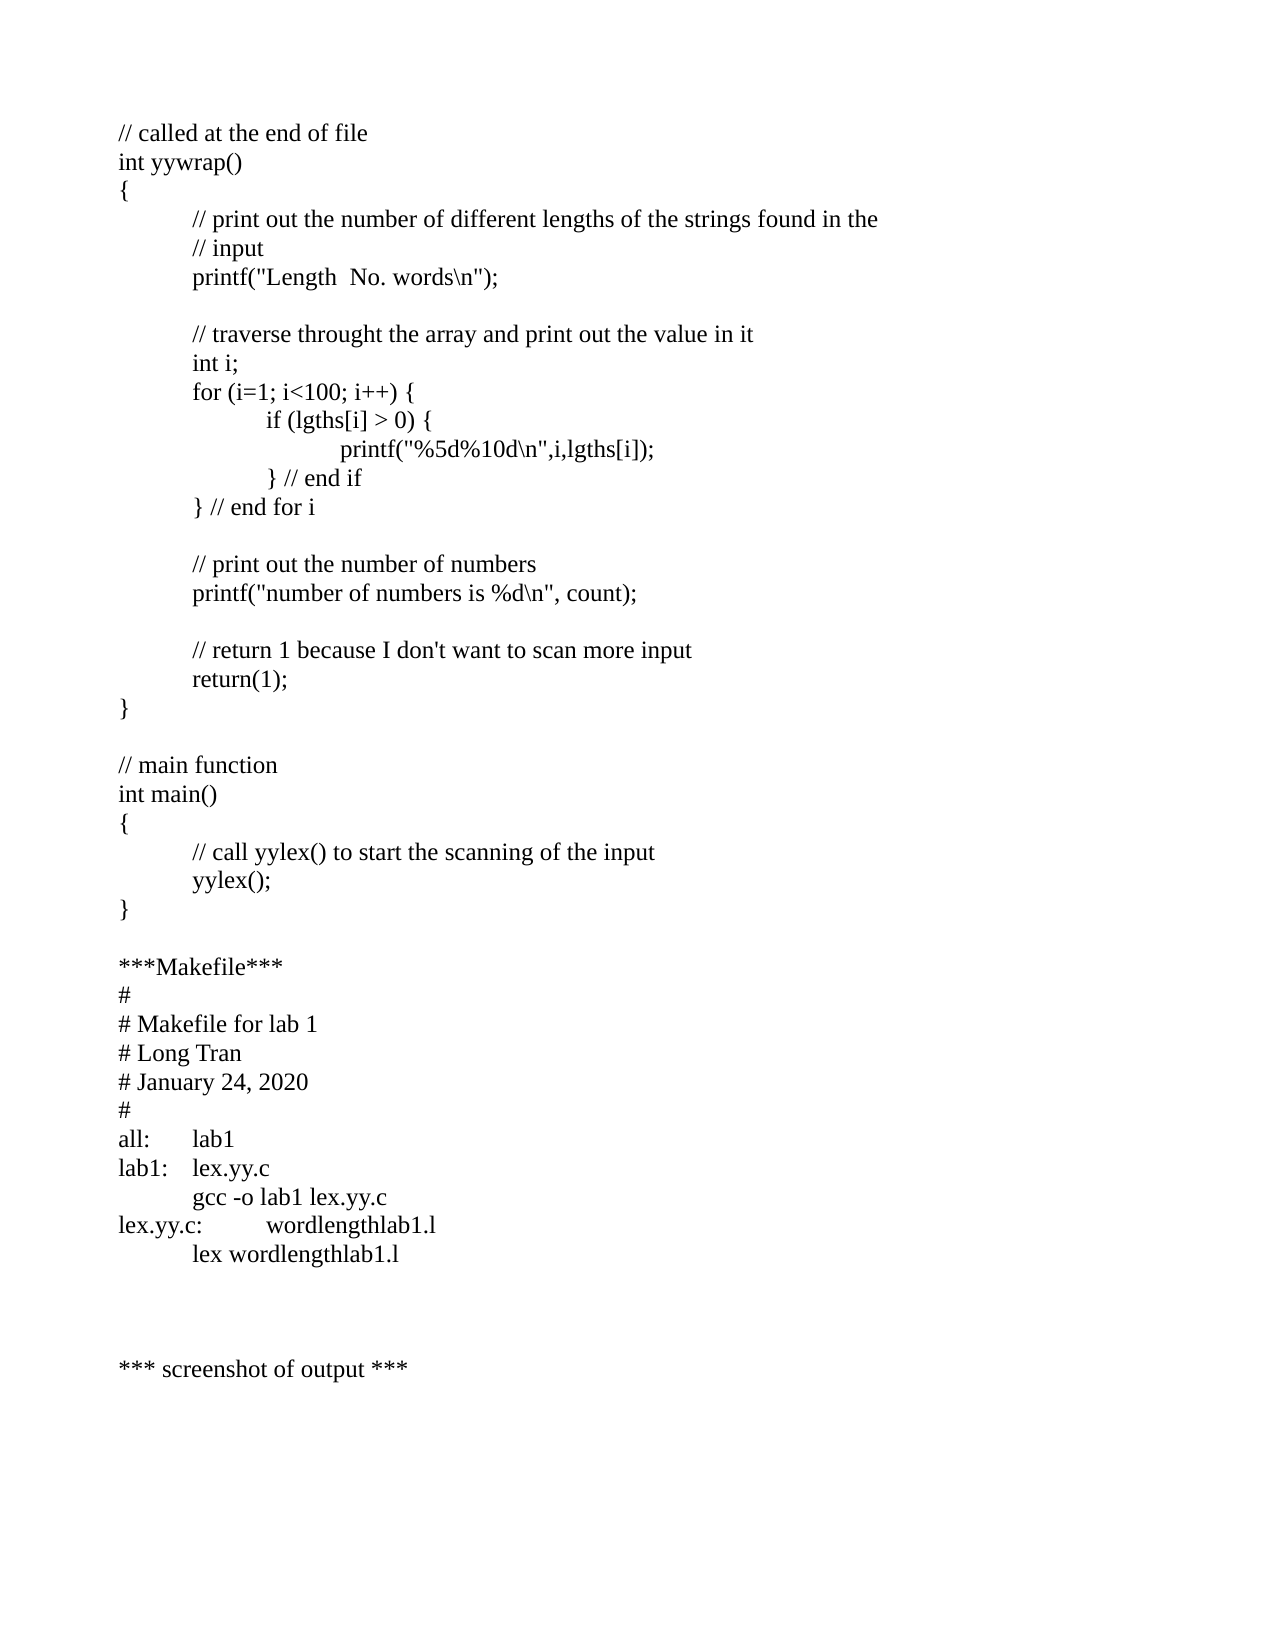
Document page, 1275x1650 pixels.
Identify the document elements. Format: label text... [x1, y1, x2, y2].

text printf("%5d%10d\n",i,lgths[i]); [118, 434, 1157, 463]
text lex wordlengthlab1.l [118, 1239, 1157, 1268]
text // return 1 because I don't want to scan more input [118, 636, 1157, 664]
text // call yylex() to start the scanning of the input [118, 837, 1157, 866]
text } // end if [118, 463, 1157, 492]
text printf("number of numbers is %d\n", count); [118, 578, 1157, 607]
text # [118, 1096, 1157, 1124]
text // print out the number of numbers [118, 549, 1157, 578]
text yylex(); [118, 866, 1157, 894]
text for (i=1; i<100; i++) { [118, 377, 1157, 406]
text ***Makefile*** [118, 952, 1157, 981]
text // print out the number of different lengths of the strings found in the [118, 204, 1157, 233]
text printf("Length No. words\n"); [118, 262, 1157, 291]
text # Long Tran [118, 1038, 1157, 1067]
text # January 24, 2020 [118, 1067, 1157, 1096]
text int main() [118, 779, 1157, 808]
text if (lgths[i] > 0) { [118, 406, 1157, 434]
text int i; [118, 348, 1157, 377]
text int yywrap() [118, 147, 1157, 176]
text gcc -o lab1 lex.yy.c [118, 1182, 1157, 1211]
text // input [118, 233, 1157, 262]
text lab1: lex.yy.c [118, 1153, 1157, 1182]
text { [118, 808, 1157, 837]
text all: lab1 [118, 1124, 1157, 1153]
text // traverse throught the array and print out the value in it [118, 319, 1157, 348]
text lex.yy.c: wordlengthlab1.l [118, 1211, 1157, 1239]
text { [118, 176, 1157, 204]
text # [118, 981, 1157, 1009]
text } [118, 693, 1157, 722]
text } [118, 894, 1157, 923]
text return(1); [118, 664, 1157, 693]
text // main function [118, 751, 1157, 779]
text // called at the end of file [118, 118, 1157, 147]
text # Makefile for lab 1 [118, 1009, 1157, 1038]
text } // end for i [118, 492, 1157, 521]
text *** screenshot of output *** [118, 1354, 1157, 1383]
